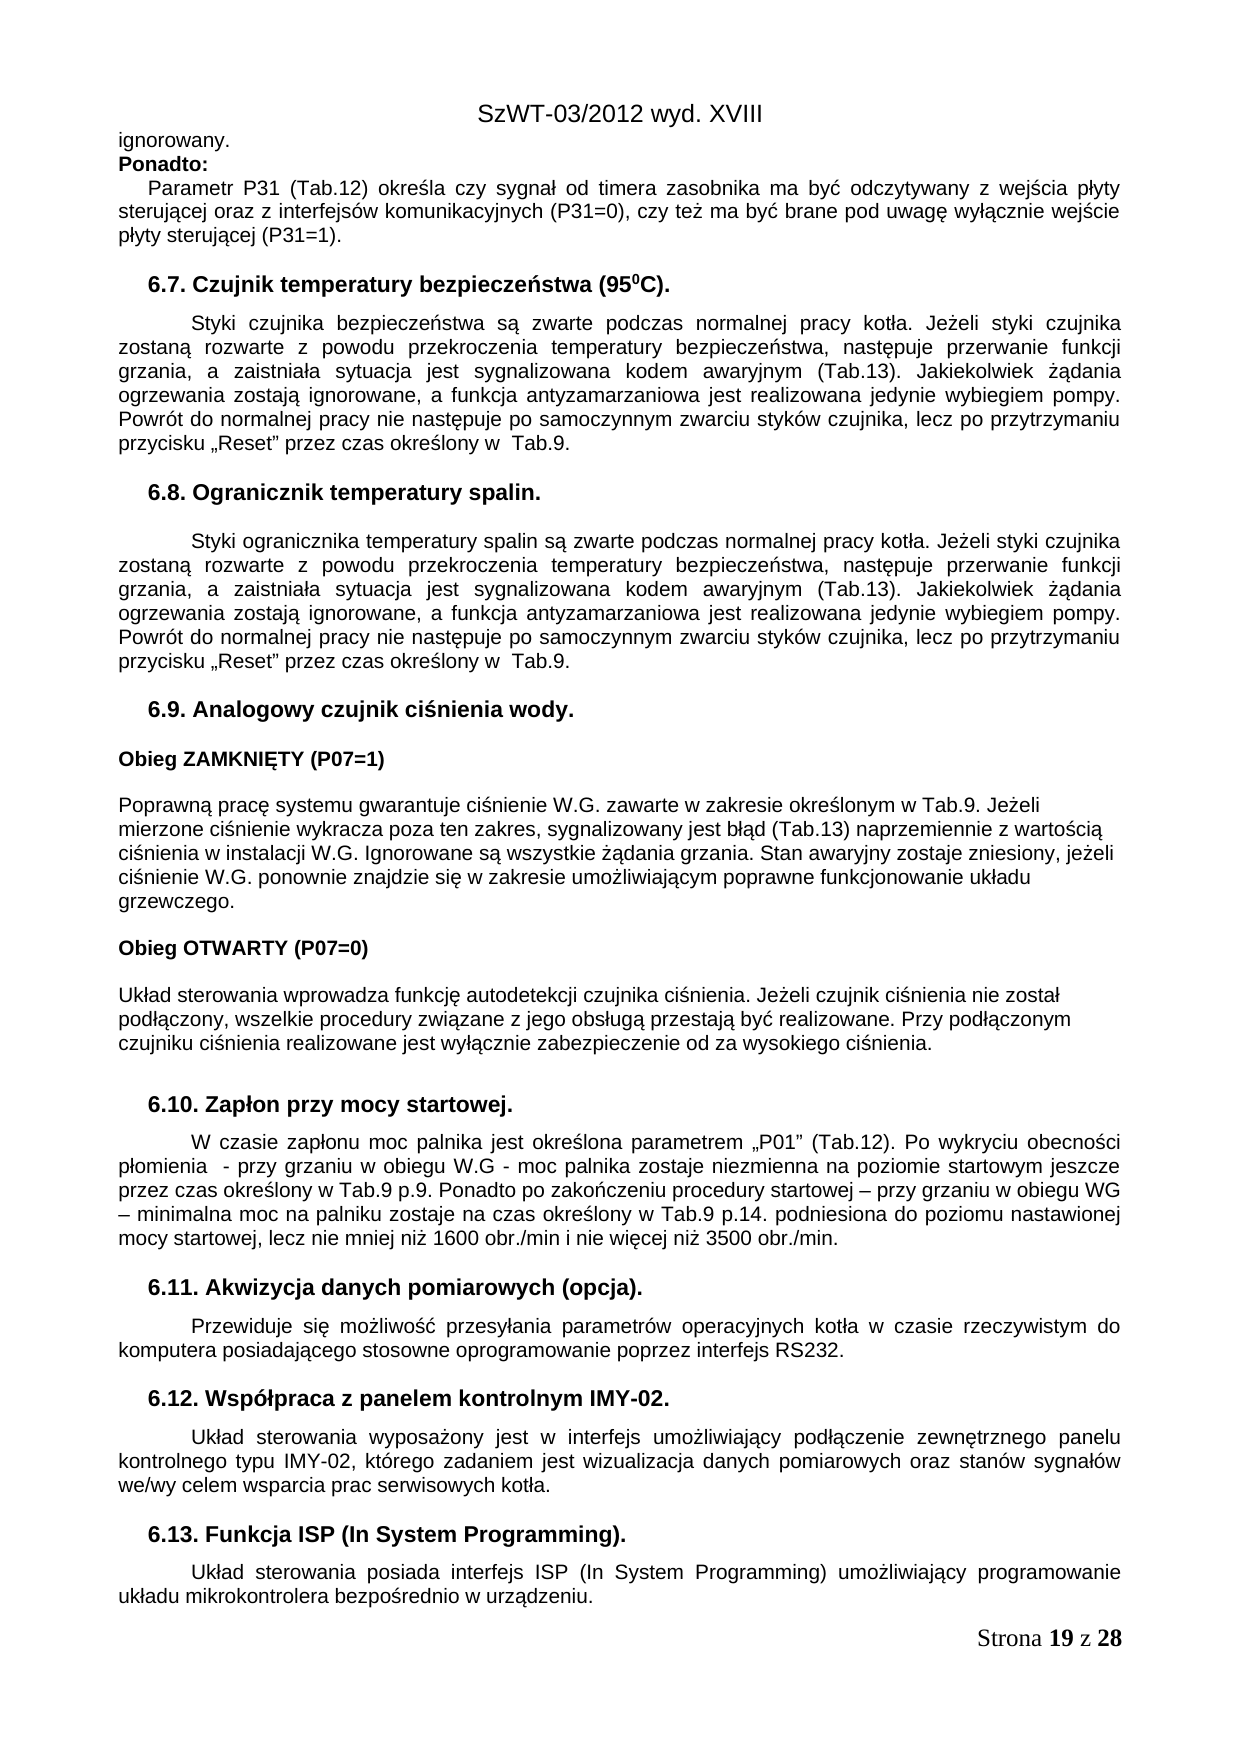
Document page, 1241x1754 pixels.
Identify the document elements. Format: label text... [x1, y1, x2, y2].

list Poprawną pracę systemu gwarantuje ciśnienie W.G. zawarte w zakresie określonym w Tab.9. Jeżeli mierzone ciśnienie wykracza poza ten zakres, sygnalizowany jest błąd (Tab.13) naprzemiennie z wartością ciśnienia w instalacji W.G. Ignorowane są wszystkie żądania grzania. Stan awaryjny zostaje zniesiony, jeżeli ciśnienie W.G. ponownie znajdzie się w zakresie umożliwiającym poprawne funkcjonowanie układu grzewczego. [118, 793, 1122, 913]
subtitle 6.13. Funkcja ISP (In System Programming). [148, 1521, 1122, 1547]
subtitle 6.12. Współpraca z panelem kontrolnym IMY-02. [148, 1385, 1122, 1412]
text Układ sterowania wyposażony jest w interfejs umożliwiający podłączenie zewnętrznego panelu kontrolnego typu IMY-02, którego zadaniem jest wizualizacja danych pomiarowych oraz stanów sygnałów we/wy celem wsparcia prac serwisowych kotła. [118, 1425, 1122, 1497]
text W czasie zapłonu moc palnika jest określona parametrem „P01” (Tab.12). Po wykryciu obecności płomienia - przy grzaniu w obiegu W.G - moc palnika zostaje niezmienna na poziomie startowym jeszcze przez czas określony w Tab.9 p.9. Ponadto po zakończeniu procedury startowej – przy grzaniu w obiegu WG – minimalna moc na palniku zostaje na czas określony w Tab.9 p.14. podniesiona do poziomu nastawionej mocy startowej, lecz nie mniej niż 1600 obr./min i nie więcej niż 3500 obr./min. [118, 1130, 1122, 1250]
subtitle 6.11. Akwizycja danych pomiarowych (opcja). [148, 1274, 1122, 1300]
text Przewiduje się możliwość przesyłania parametrów operacyjnych kotła w czasie rzeczywistym do komputera posiadającego stosowne oprogramowanie poprzez interfejs RS232. [118, 1313, 1122, 1361]
subtitle 6.7. Czujnik temperatury bezpieczeństwa (950C). [148, 271, 1122, 298]
text Parametr P31 (Tab.12) określa czy sygnał od timera zasobnika ma być odczytywany z wejścia płyty sterującej oraz z interfejsów komunikacyjnych (P31=0), czy też ma być brane pod uwagę wyłącznie wejście płyty sterującej (P31=1). [118, 175, 1122, 247]
subtitle 6.8. Ogranicznik temperatury spalin. [148, 478, 1122, 505]
subtitle 6.9. Analogowy czujnik ciśnienia wody. [148, 696, 1122, 723]
text Styki czujnika bezpieczeństwa są zwarte podczas normalnej pracy kotła. Jeżeli styki czujnika zostaną rozwarte z powodu przekroczenia temperatury bezpieczeństwa, następuje przerwanie funkcji grzania, a zaistniała sytuacja jest sygnalizowana kodem awaryjnym (Tab.13). Jakiekolwiek żądania ogrzewania zostają ignorowane, a funkcja antyzamarzaniowa jest realizowana jedynie wybiegiem pompy. Powrót do normalnej pracy nie następuje po samoczynnym zwarciu styków czujnika, lecz po przytrzymaniu przycisku „Reset” przez czas określony w Tab.9. [118, 311, 1122, 454]
list Obieg ZAMKNIĘTY (P07=1) [118, 746, 1122, 770]
text Ponadto: [118, 151, 1122, 175]
text Styki ogranicznika temperatury spalin są zwarte podczas normalnej pracy kotła. Jeżeli styki czujnika zostaną rozwarte z powodu przekroczenia temperatury bezpieczeństwa, następuje przerwanie funkcji grzania, a zaistniała sytuacja jest sygnalizowana kodem awaryjnym (Tab.13). Jakiekolwiek żądania ogrzewania zostają ignorowane, a funkcja antyzamarzaniowa jest realizowana jedynie wybiegiem pompy. Powrót do normalnej pracy nie następuje po samoczynnym zwarciu styków czujnika, lecz po przytrzymaniu przycisku „Reset” przez czas określony w Tab.9. [118, 529, 1122, 672]
text Układ sterowania posiada interfejs ISP (In System Programming) umożliwiający programowanie układu mikrokontrolera bezpośrednio w urządzeniu. [118, 1560, 1122, 1608]
list Układ sterowania wprowadza funkcję autodetekcji czujnika ciśnienia. Jeżeli czujnik ciśnienia nie został podłączony, wszelkie procedury związane z jego obsługą przestają być realizowane. Przy podłączonym czujniku ciśnienia realizowane jest wyłącznie zabezpieczenie od za wysokiego ciśnienia. [118, 982, 1122, 1054]
subtitle 6.10. Zapłon przy mocy startowej. [148, 1091, 1122, 1117]
list Obieg OTWARTY (P07=0) [118, 936, 1122, 960]
text ignorowany. [118, 127, 1122, 151]
